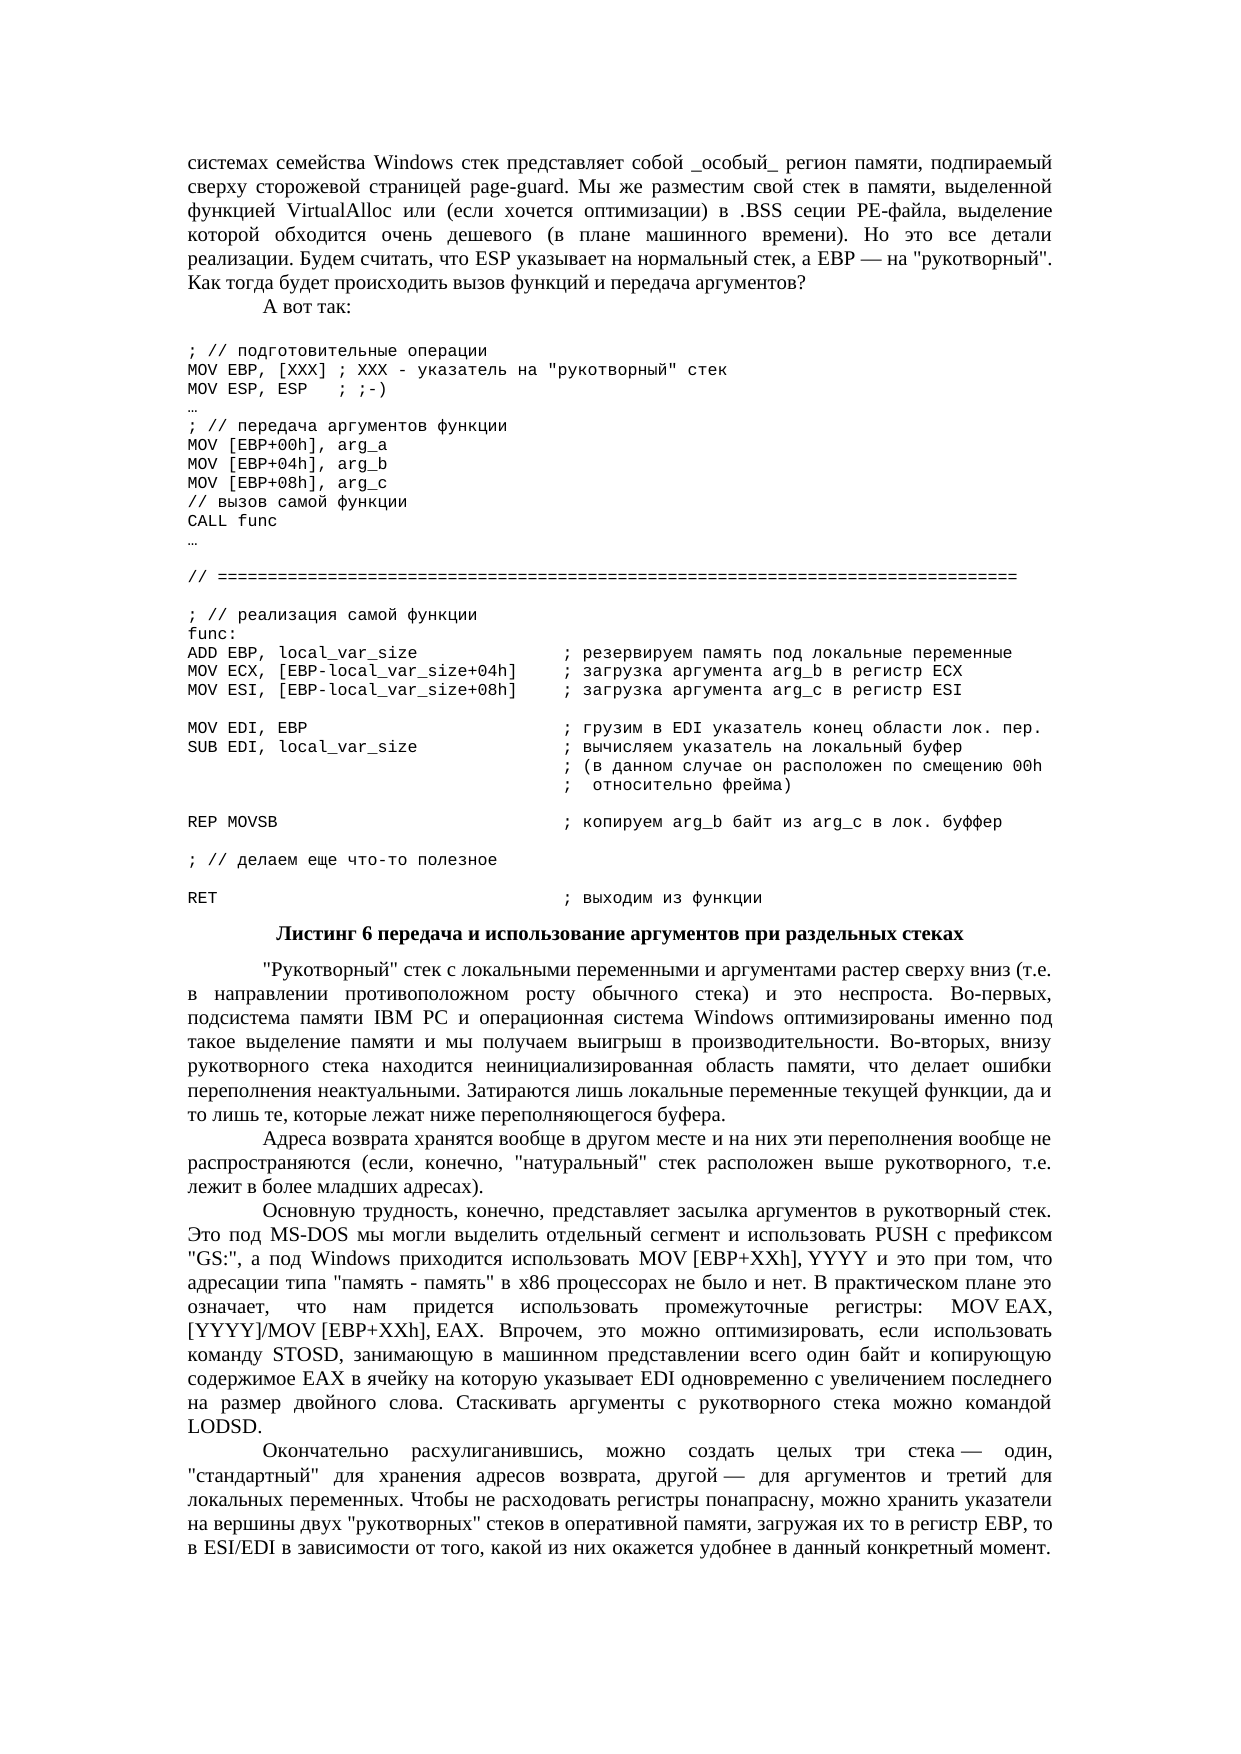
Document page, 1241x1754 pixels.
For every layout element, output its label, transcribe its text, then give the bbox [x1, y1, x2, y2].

text ADD EBP, local_var_size ; резервируем память под локальные переменные [187, 644, 1053, 663]
text ; // передача аргументов функции [187, 418, 1053, 437]
text RET ; выходим из функции [187, 889, 1053, 908]
text … [187, 531, 1053, 550]
text ; // реализация самой функции [187, 606, 1053, 625]
text системах семейства Windows стек представляет собой _особый_ регион памяти, подпираемый сверху сторожевой страницей page-guard. Мы же разместим свой стек в памяти, выделенной функцией VirtualAlloc или (если хочется оптимизации) в .BSS сеции PE-файла, выделение которой обходится очень дешевого (в плане машинного времени). Но это все детали реализации. Будем считать, что ESP указывает на нормальный стек, а EBP — на "рукотворный". Как тогда будет происходить вызов функций и передача аргументов? [187, 150, 1053, 294]
text MOV [EBP+00h], arg_a [187, 437, 1053, 456]
text Основную трудность, конечно, представляет засылка аргументов в рукотворный стек. Это под MS-DOS мы могли выделить отдельный сегмент и использовать PUSH с префиксом "GS:", а под Windows приходится использовать MOV [EBP+XXh], YYYY и это при том, что адресации типа "память - память" в x86 процессорах не было и нет. В практическом плане это означает, что нам придется использовать промежуточные регистры: MOV EAX, [YYYY]/MOV [EBP+XXh], EAX. Впрочем, это можно оптимизировать, если использовать команду STOSD, занимающую в машинном представлении всего один байт и копирующую содержимое EAX в ячейку на которую указывает EDI одновременно с увеличением последнего на размер двойного слова. Стаскивать аргументы с рукотворного стека можно командой LODSD. [187, 1198, 1053, 1438]
text ; // подготовительные операции [187, 342, 1053, 361]
text MOV [EBP+04h], arg_b [187, 456, 1053, 474]
text MOV [EBP+08h], arg_c [187, 474, 1053, 493]
text SUB EDI, local_var_size ; вычисляем указатель на локальный буфер [187, 738, 1053, 757]
text func: [187, 625, 1053, 644]
text CALL func [187, 512, 1053, 531]
text // ================================================================================ [187, 569, 1053, 588]
text Листинг 6 передача и использование аргументов при раздельных стеках [187, 921, 1053, 945]
text ; // делаем еще что-то полезное [187, 852, 1053, 870]
text … [187, 399, 1053, 418]
text // вызов самой функции [187, 493, 1053, 512]
text Адреса возврата хранятся вообще в другом месте и на них эти переполнения вообще не распространяются (если, конечно, "натуральный" стек расположен выше рукотворного, т.е. лежит в более младших адресах). [187, 1126, 1053, 1198]
text MOV ECX, [EBP-local_var_size+04h] ; загрузка аргумента arg_b в регистр ECX [187, 663, 1053, 682]
text Окончательно расхулиганившись, можно создать целых три стека — один, "стандартный" для хранения адресов возврата, другой — для аргументов и третий для локальных переменных. Чтобы не расходовать регистры понапрасну, можно хранить указатели на вершины двух "рукотворных" стеков в оперативной памяти, загружая их то в регистр EBP, то в ESI/EDI в зависимости от того, какой из них окажется удобнее в данный конкретный момент. [187, 1438, 1053, 1559]
text MOV EDI, EBP ; грузим в EDI указатель конец области лок. пер. [187, 719, 1053, 738]
text MOV EBP, [XXX] ; XXX - указатель на "рукотворный" стек [187, 361, 1053, 380]
text "Рукотворный" стек с локальными переменными и аргументами растер сверху вниз (т.е. в направлении противоположном росту обычного стека) и это неспроста. Во-первых, подсистема памяти IBM PC и операционная система Windows оптимизированы именно под такое выделение памяти и мы получаем выигрыш в производительности. Во-вторых, внизу рукотворного стека находится неинициализированная область памяти, что делает ошибки переполнения неактуальными. Затираются лишь локальные переменные текущей функции, да и то лишь те, которые лежат ниже переполняющегося буфера. [187, 957, 1053, 1126]
text MOV ESP, ESP ; ;-) [187, 380, 1053, 399]
text REP MOVSB ; копируем arg_b байт из arg_c в лок. буффер [187, 814, 1053, 833]
text ; относительно фрейма) [187, 776, 1053, 795]
text ; (в данном случае он расположен по смещению 00h [187, 757, 1053, 776]
text А вот так: [187, 294, 1053, 318]
text MOV ESI, [EBP-local_var_size+08h] ; загрузка аргумента arg_c в регистр ESI [187, 682, 1053, 701]
